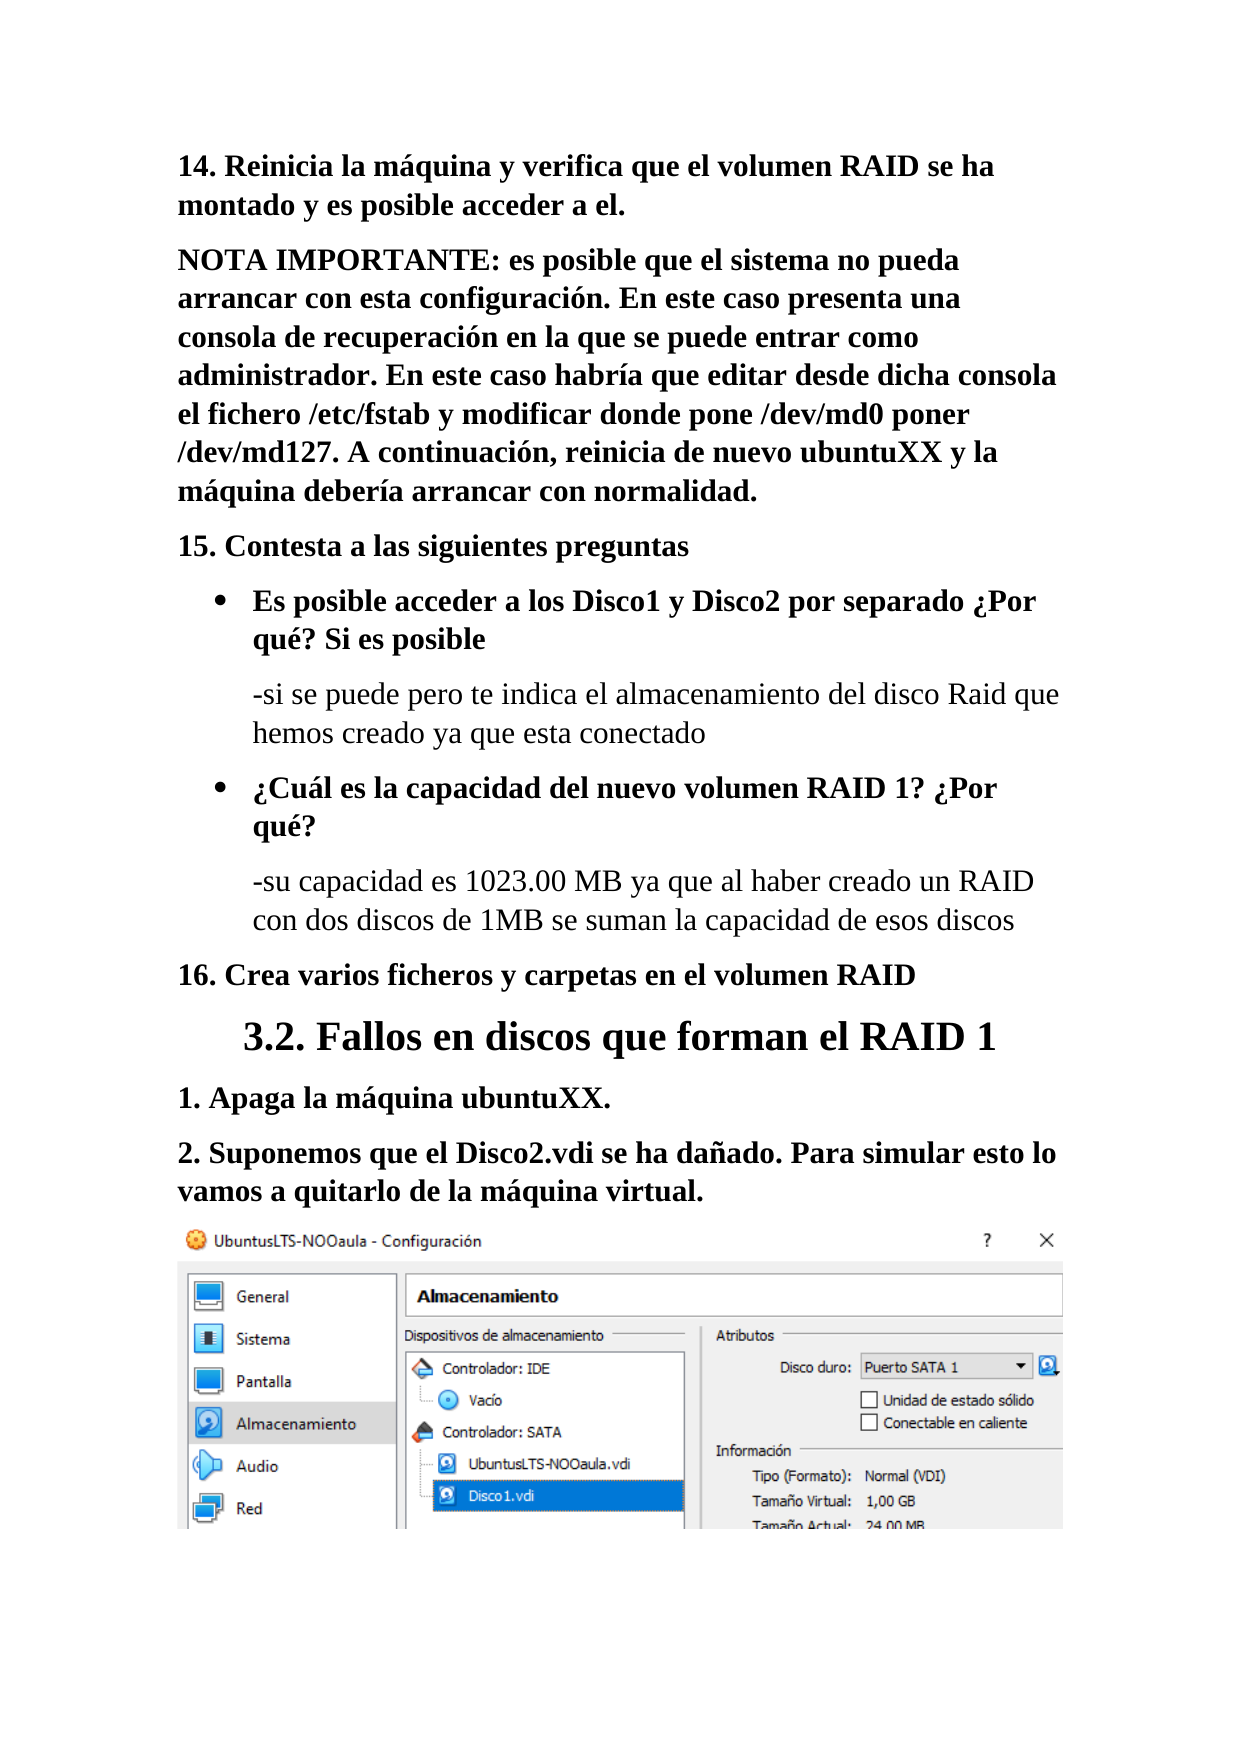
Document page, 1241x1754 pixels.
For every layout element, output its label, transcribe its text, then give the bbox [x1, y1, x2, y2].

list -su capacidad es 1023.00 MB ya que al haber creado un RAID con dos discos de 1MB se suman la capacidad de esos discos [252, 863, 1063, 937]
text 2. Suponemos que el Disco2.vdi se ha dañado. Para simular esto lo vamos a quitarlo de la máquina virtual. [177, 1134, 1063, 1209]
text NOTA IMPORTANTE: es posible que el sistema no pueda arrancar con esta configuración. En este caso presenta una consola de recuperación en la que se puede entrar como administrador. En este caso habría que editar desde dicha consola el fichero /etc/fstab y modificar donde pone /dev/md0 poner /dev/md127. A continuación, reinicia de nuevo ubuntuXX y la máquina debería arrancar con normalidad. [177, 241, 1063, 508]
text 16. Crea varios ficheros y carpetas en el volumen RAID [177, 956, 1063, 992]
text 14. Reinicia la máquina y verifica que el volumen RAID se ha montado y es posible acceder a el. [177, 148, 1063, 222]
list -si se puede pero te indica el almacenamiento del disco Raid que hemos creado ya que esta conectado [252, 676, 1063, 750]
text 1. Apaga la máquina ubuntuXX. [177, 1079, 1063, 1115]
text 3.2. Fallos en discos que forman el RAID 1 [177, 1011, 1063, 1059]
text 15. Contesta a las siguientes preguntas [177, 527, 1063, 563]
list ¿Cuál es la capacidad del nuevo volumen RAID 1? ¿Por qué? [215, 769, 1063, 843]
list Es posible acceder a los Disco1 y Disco2 por separado ¿Por qué? Si es posible [215, 582, 1063, 656]
